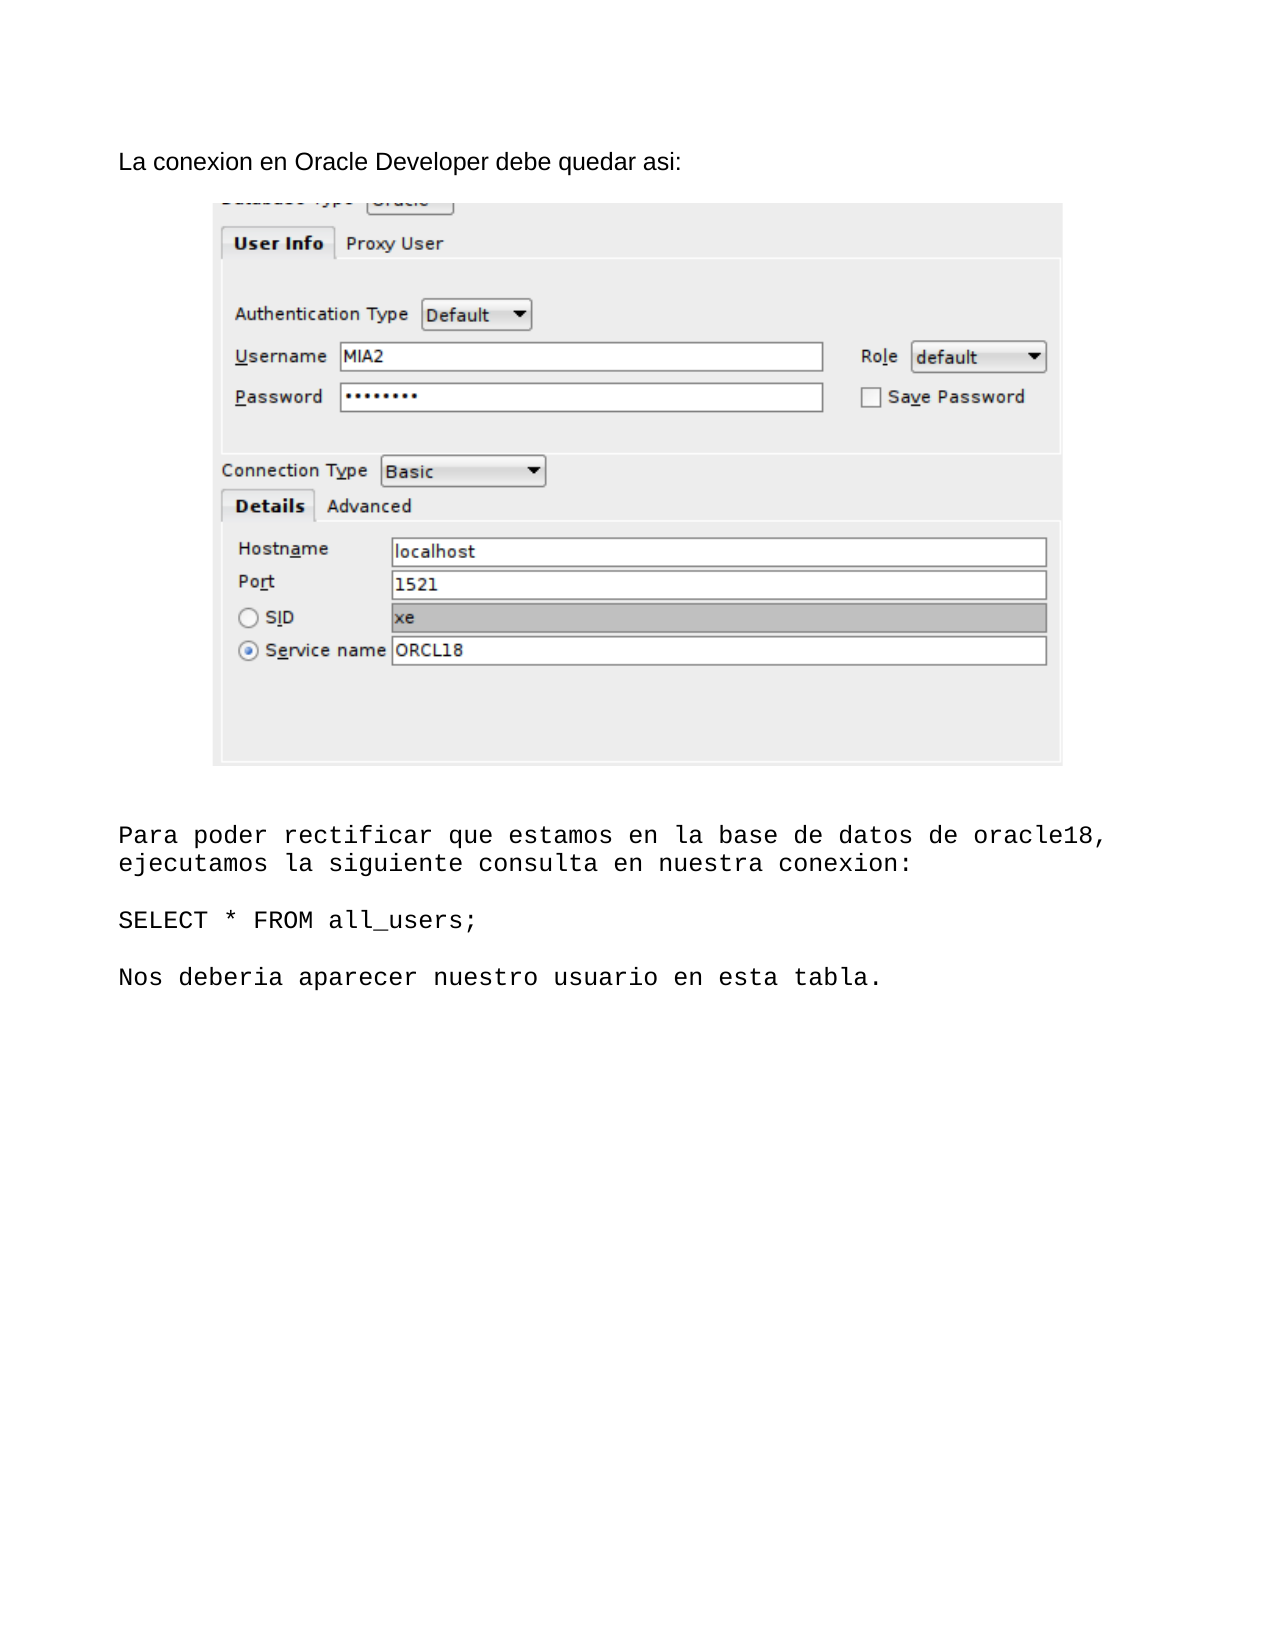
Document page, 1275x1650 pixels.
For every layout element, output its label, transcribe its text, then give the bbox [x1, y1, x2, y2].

text Para poder rectificar que estamos en la base de datos de oracle18, ejecutamos la siguiente consulta en nuestra conexion: [118, 823, 1157, 879]
picture [212, 203, 1063, 766]
text SELECT * FROM all_users; [118, 908, 1157, 936]
text Nos deberia aparecer nuestro usuario en esta tabla. [118, 964, 1157, 993]
text La conexion en Oracle Developer debe quedar asi: [118, 146, 1157, 175]
